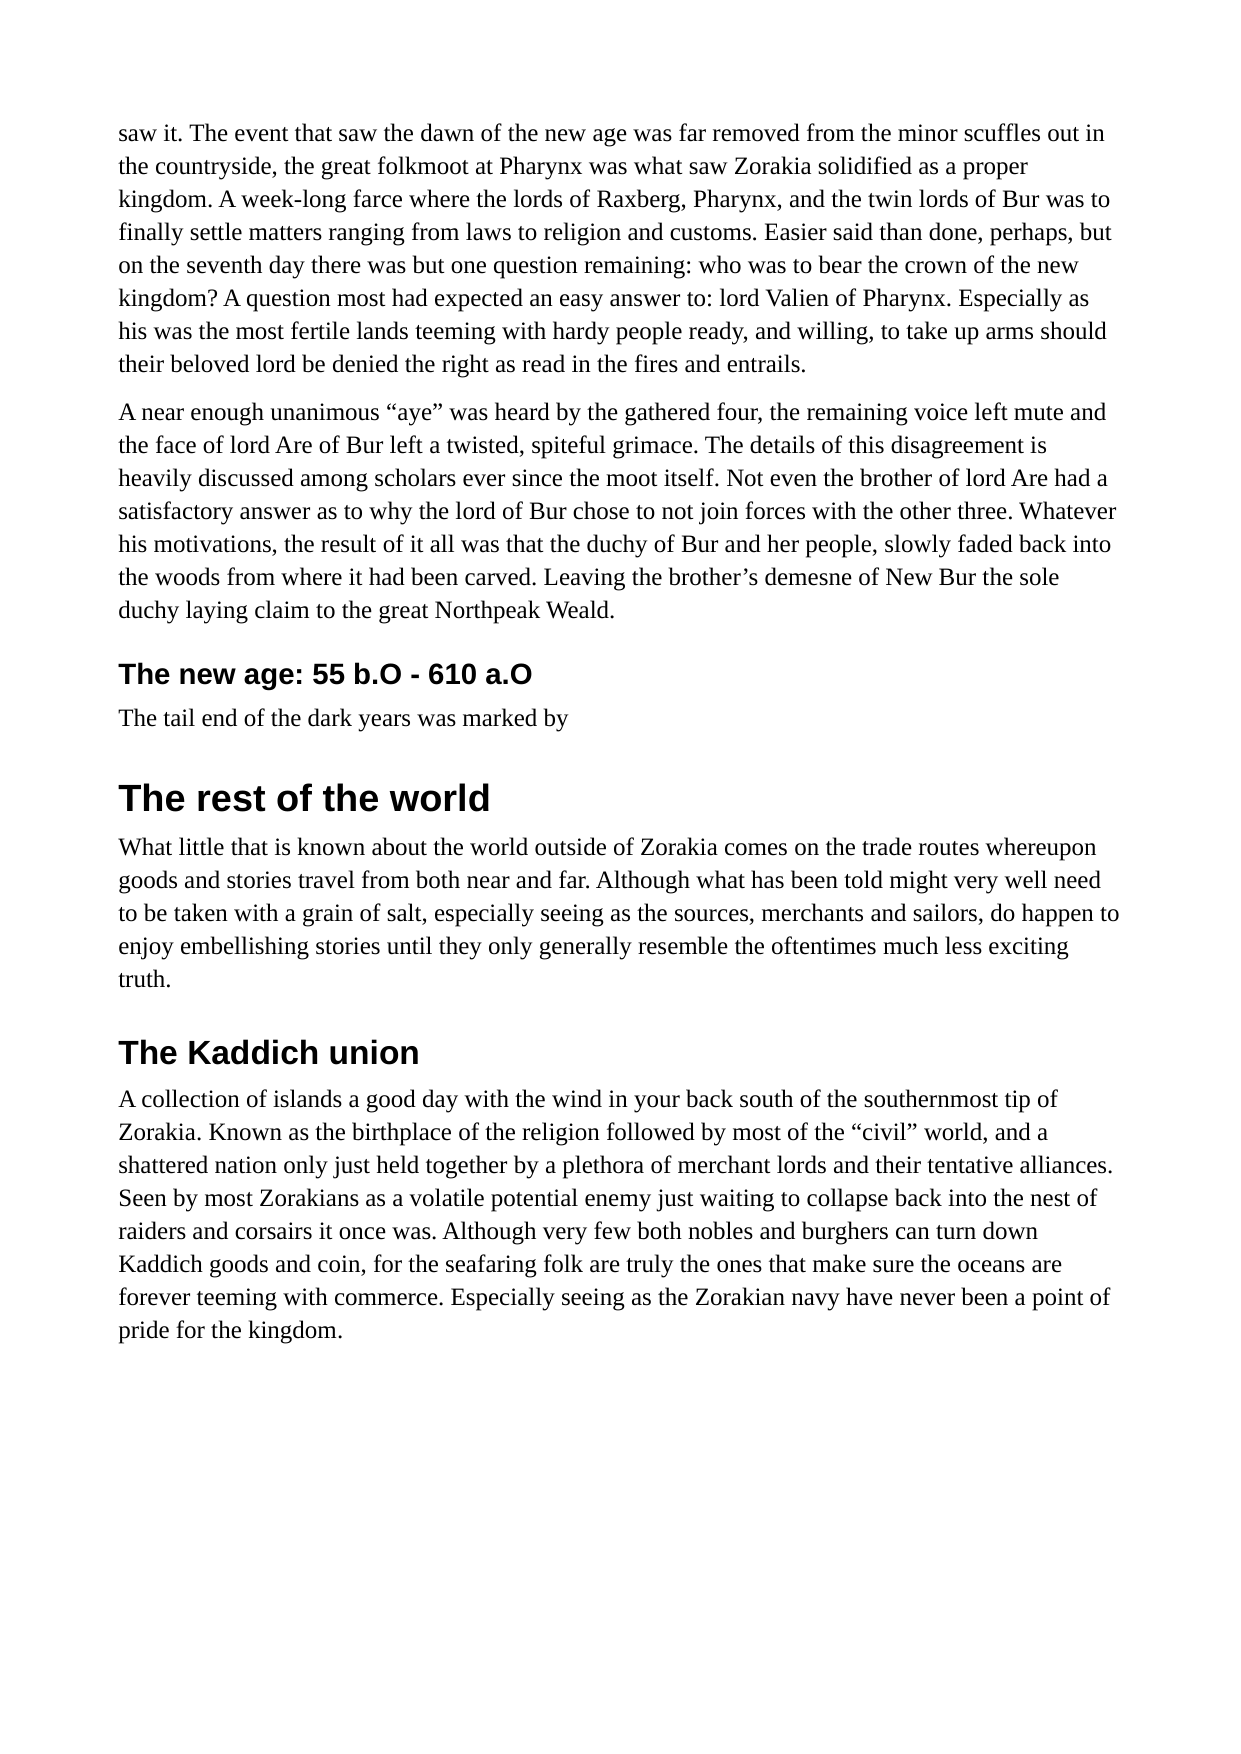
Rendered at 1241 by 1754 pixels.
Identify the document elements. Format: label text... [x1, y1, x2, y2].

text A near enough unanimous “aye” was heard by the gathered four, the remaining voice left mute and the face of lord Are of Bur left a twisted, spiteful grimace. The details of this disagreement is heavily discussed among scholars ever since the moot itself. Not even the brother of lord Are had a satisfactory answer as to why the lord of Bur chose to not join forces with the other three. Whatever his motivations, the result of it all was that the duchy of Bur and her people, slowly faded back into the woods from where it had been carved. Leaving the brother’s demesne of New Bur the sole duchy laying claim to the great Northpeak Weald. [118, 397, 1122, 624]
subtitle The new age: 55 b.O - 610 a.O [118, 657, 1122, 691]
text What little that is known about the world outside of Zorakia comes on the trade routes whereupon goods and stories travel from both near and far. Although what has been told might very well need to be taken with a grain of salt, especially seeing as the sources, merchants and sailors, do happen to enjoy embellishing stories until they only generally resemble the oftentimes much less exciting truth. [118, 832, 1122, 993]
text saw it. The event that saw the dawn of the new age was far removed from the minor scuffles out in the countryside, the great folkmoot at Pharynx was what saw Zorakia solidified as a proper kingdom. A week-long farce where the lords of Raxberg, Pharynx, and the twin lords of Bur was to finally settle matters ranging from laws to religion and customs. Easier said than done, perhaps, but on the seventh day there was but one question remaining: who was to bear the crown of the new kingdom? A question most had expected an easy answer to: lord Valien of Pharynx. Especially as his was the most fertile lands teeming with hardy people ready, and willing, to take up arms should their beloved lord be denied the right as read in the fires and entrails. [118, 118, 1122, 378]
text The tail end of the dark years was marked by [118, 703, 1122, 732]
text A collection of islands a good day with the wind in your back south of the southernmost tip of Zorakia. Known as the birthplace of the religion followed by most of the “civil” world, and a shattered nation only just held together by a plethora of merchant lords and their tentative alliances. Seen by most Zorakians as a volatile potential enemy just waiting to collapse back into the nest of raiders and corsairs it once was. Although very few both nobles and burghers can turn down Kaddich goods and coin, for the seafaring folk are truly the ones that make sure the oceans are forever teeming with commerce. Especially seeing as the Zorakian navy have never been a point of pride for the kingdom. [118, 1084, 1122, 1344]
subtitle The Kaddich union [118, 1033, 1122, 1071]
subtitle The rest of the world [118, 776, 1122, 820]
